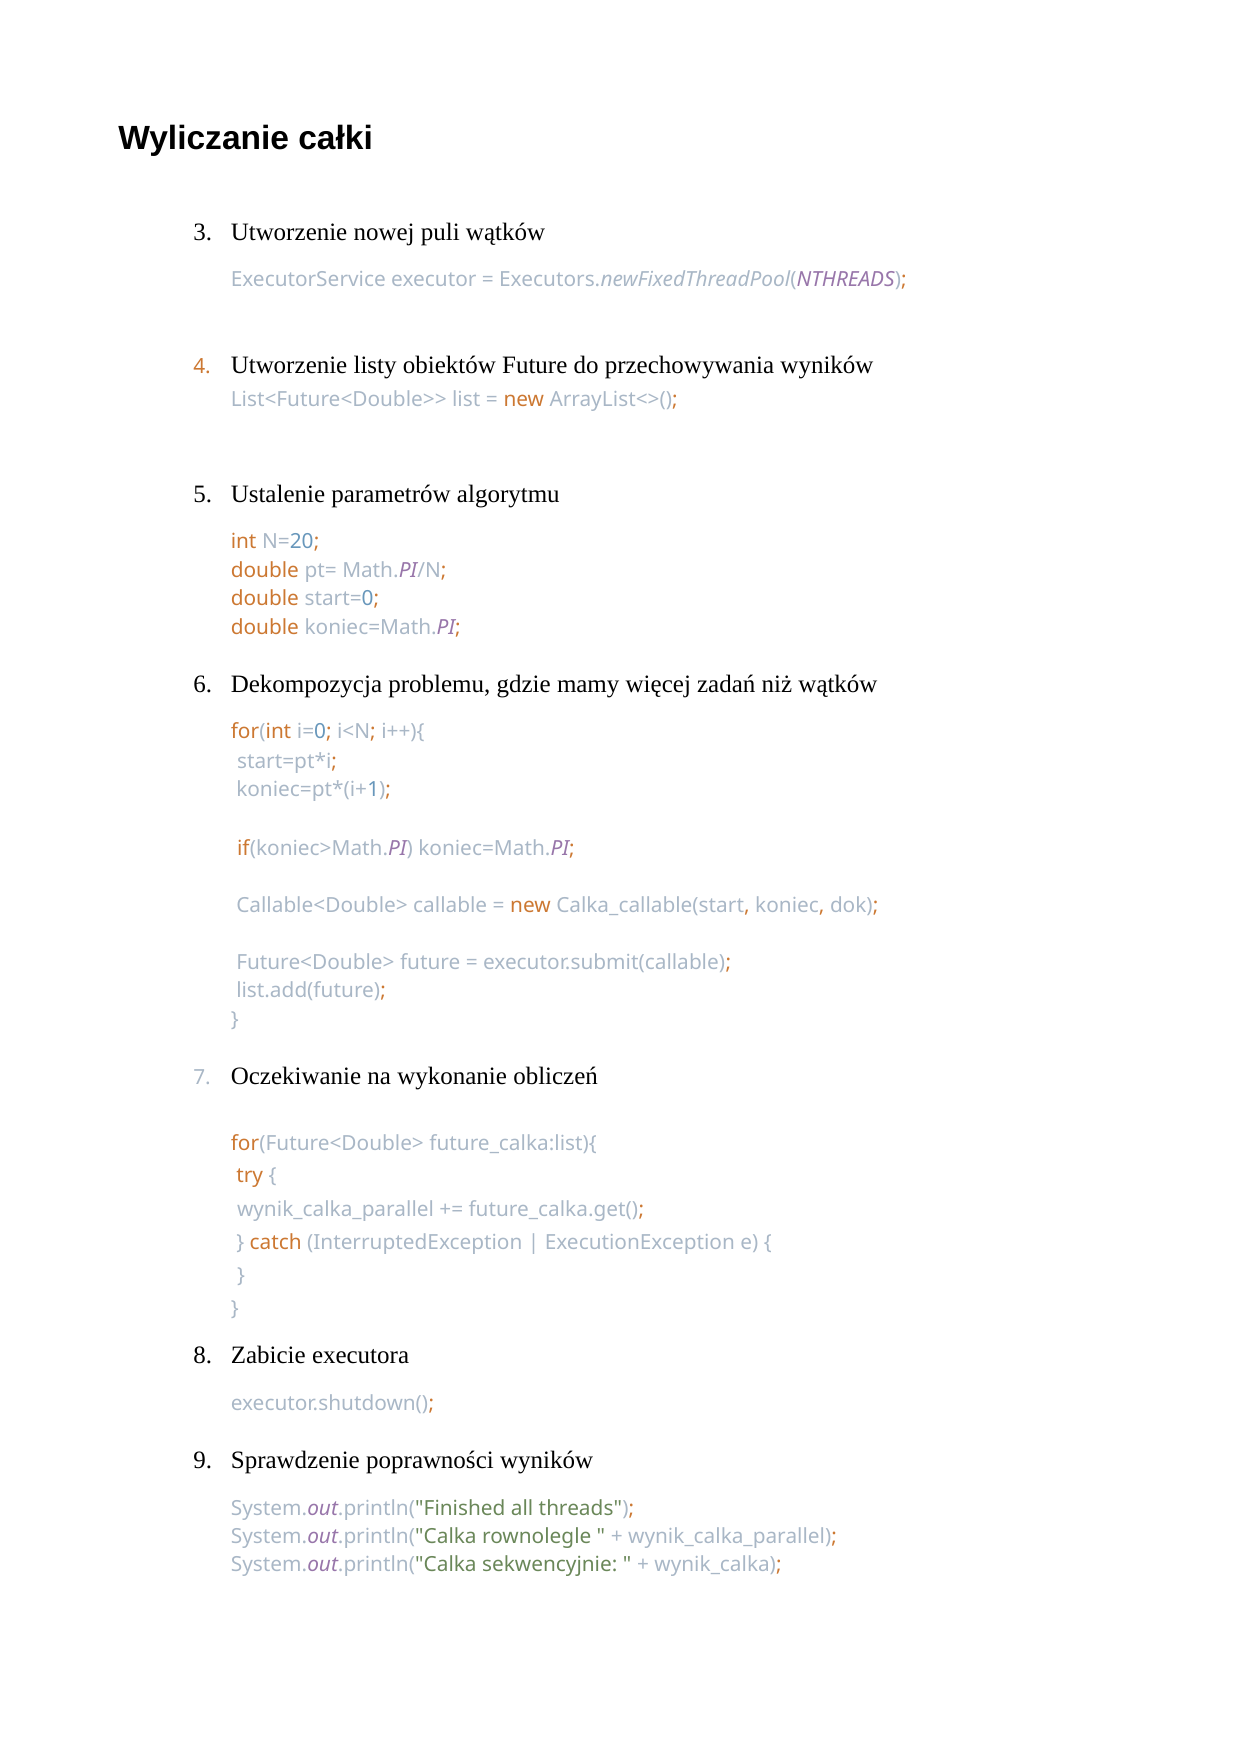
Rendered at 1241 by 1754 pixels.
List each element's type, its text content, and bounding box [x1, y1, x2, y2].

list executor.shutdown(); [193, 1388, 1122, 1416]
list Zabicie executora [193, 1340, 1122, 1369]
list int N=20; double pt= Math.PI/N; double start=0; double koniec=Math.PI; [193, 526, 1122, 640]
list Utworzenie nowej puli wątków [193, 217, 1122, 246]
subtitle Wyliczanie całki [118, 118, 1122, 157]
list for(int i=0; i<N; i++){ start=pt*i; koniec=pt*(i+1); if(koniec>Math.PI) koniec=Math.PI; Callable<Double> callable = new Calka_callable(start, koniec, dok); Future<Double> future = executor.submit(callable); list.add(future); } [193, 717, 1122, 1032]
list Ustalenie parametrów algorytmu [193, 479, 1122, 508]
list Oczekiwanie na wykonanie obliczeń for(Future<Double> future_calka:list){ try { wynik_calka_parallel += future_calka.get(); } catch (InterruptedException | ExecutionException e) { } } [193, 1061, 1122, 1322]
list Sprawdzenie poprawności wyników [193, 1445, 1122, 1474]
list Dekompozycja problemu, gdzie mamy więcej zadań niż wątków [193, 669, 1122, 698]
list System.out.println("Finished all threads"); System.out.println("Calka rownolegle " + wynik_calka_parallel); System.out.println("Calka sekwencyjnie: " + wynik_calka); [193, 1493, 1122, 1578]
list ExecutorService executor = Executors.newFixedThreadPool(NTHREADS); [193, 264, 1122, 293]
list Utworzenie listy obiektów Future do przechowywania wyników List<Future<Double>> list = new ArrayList<>(); [193, 350, 1122, 412]
